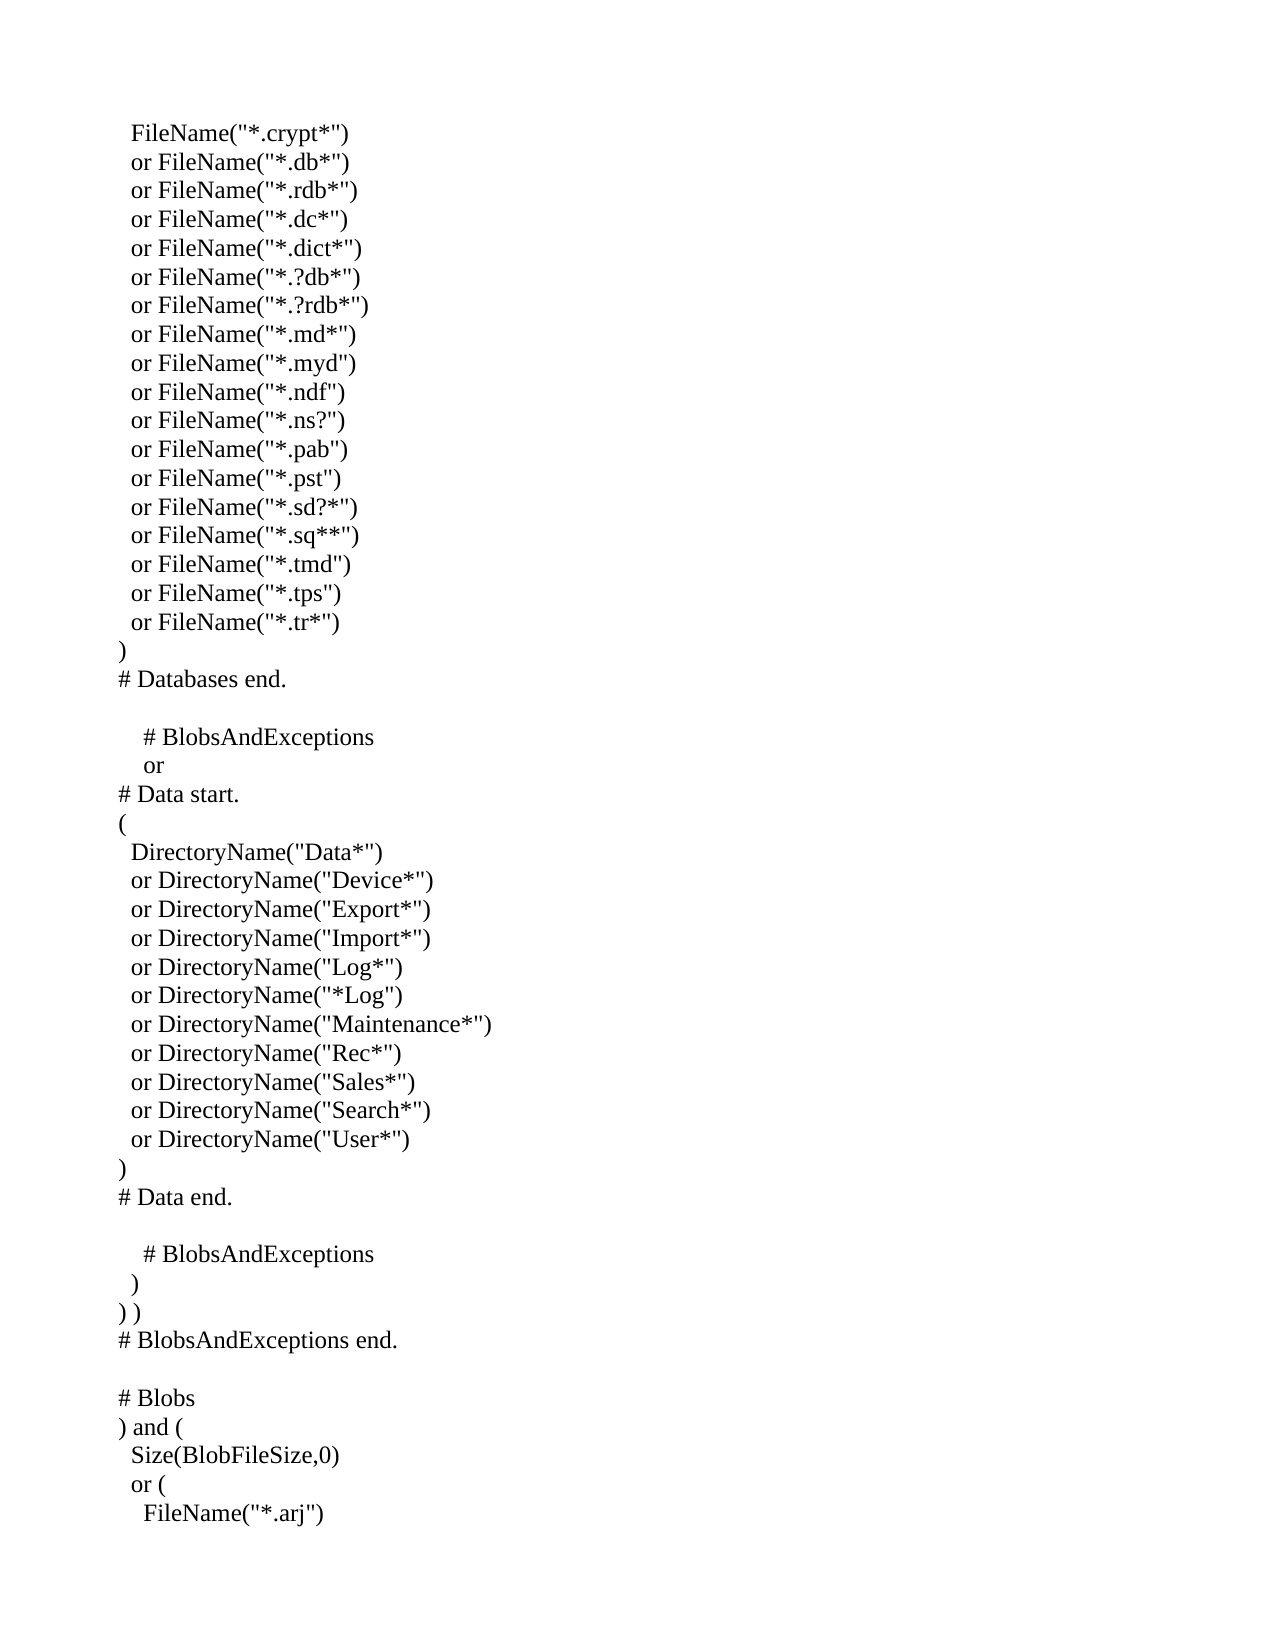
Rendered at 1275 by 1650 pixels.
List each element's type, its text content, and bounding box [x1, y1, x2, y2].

text # BlobsAndExceptions end. [118, 1326, 1157, 1354]
text ) [118, 1153, 1157, 1182]
text or FileName("*.?db*") [118, 262, 1157, 291]
text or DirectoryName("Export*") [118, 894, 1157, 923]
text or FileName("*.?rdb*") [118, 291, 1157, 319]
text or FileName("*.sd?*") [118, 492, 1157, 521]
text or DirectoryName("Maintenance*") [118, 1009, 1157, 1038]
text or FileName("*.myd") [118, 348, 1157, 377]
text or [118, 751, 1157, 779]
text # Data start. [118, 779, 1157, 808]
text or DirectoryName("Rec*") [118, 1038, 1157, 1067]
text or FileName("*.tps") [118, 578, 1157, 607]
text DirectoryName("Data*") [118, 837, 1157, 866]
text or FileName("*.dc*") [118, 204, 1157, 233]
text FileName("*.arj") [118, 1498, 1157, 1527]
text or FileName("*.ndf") [118, 377, 1157, 406]
text or FileName("*.tr*") [118, 607, 1157, 636]
text or DirectoryName("Log*") [118, 952, 1157, 981]
text or FileName("*.tmd") [118, 549, 1157, 578]
text or FileName("*.rdb*") [118, 176, 1157, 204]
text FileName("*.crypt*") [118, 118, 1157, 147]
text or DirectoryName("Import*") [118, 923, 1157, 952]
text ) [118, 1268, 1157, 1297]
text or FileName("*.pst") [118, 463, 1157, 492]
text # Databases end. [118, 664, 1157, 693]
text Size(BlobFileSize,0) [118, 1441, 1157, 1469]
text or DirectoryName("Sales*") [118, 1067, 1157, 1096]
text # Data end. [118, 1182, 1157, 1211]
text or FileName("*.md*") [118, 319, 1157, 348]
text or ( [118, 1469, 1157, 1498]
text or FileName("*.dict*") [118, 233, 1157, 262]
text or DirectoryName("Device*") [118, 866, 1157, 894]
text ( [118, 808, 1157, 837]
text or FileName("*.db*") [118, 147, 1157, 176]
text or DirectoryName("Search*") [118, 1096, 1157, 1124]
text ) [118, 636, 1157, 664]
text # BlobsAndExceptions [118, 722, 1157, 751]
text # Blobs [118, 1383, 1157, 1412]
text or DirectoryName("User*") [118, 1124, 1157, 1153]
text ) ) [118, 1297, 1157, 1326]
text or DirectoryName("*Log") [118, 981, 1157, 1009]
text or FileName("*.sq**") [118, 521, 1157, 549]
text # BlobsAndExceptions [118, 1239, 1157, 1268]
text ) and ( [118, 1412, 1157, 1441]
text or FileName("*.pab") [118, 434, 1157, 463]
text or FileName("*.ns?") [118, 406, 1157, 434]
